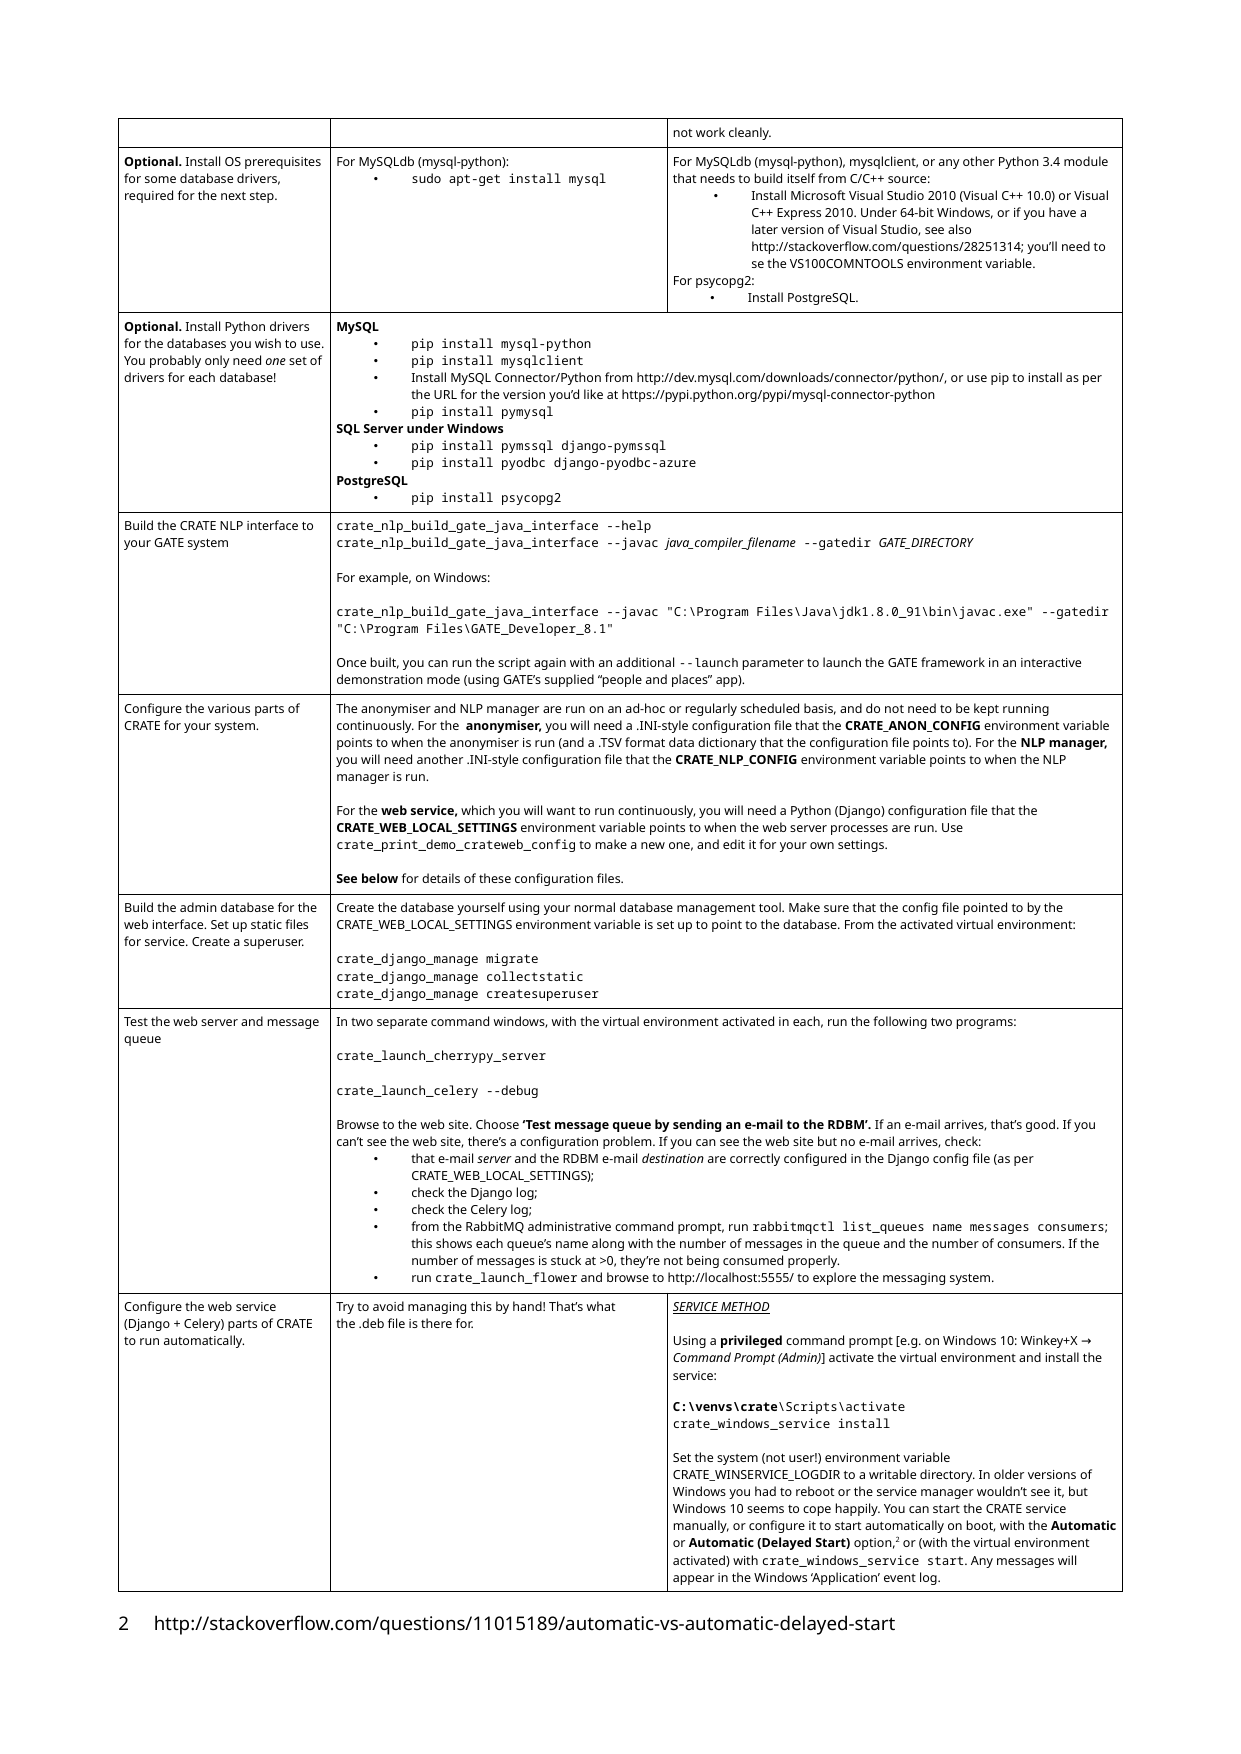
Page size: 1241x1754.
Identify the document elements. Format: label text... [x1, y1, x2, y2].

table_cell Optional. Install Python drivers for the databases you wish to use. You probably only need one set of drivers for each database! [119, 313, 330, 512]
table_cell Configure the various parts of CRATE for your system. [119, 695, 330, 893]
table_cell [119, 119, 330, 147]
table_cell MySQL pip install mysql-python pip install mysqlclient Install MySQL Connector/Python from http://dev.mysql.com/downloads/connector/python/, or use pip to install as per the URL for the version you’d like at https://pypi.python.org/pypi/mysql-connector-python pip install pymysql SQL Server under Windows pip install pymssql django-pymssql pip install pyodbc django-pyodbc-azure PostgreSQL pip install psycopg2 [331, 313, 1122, 512]
table_cell Configure the web service (Django + Celery) parts of CRATE to run automatically. [119, 1294, 330, 1591]
table_cell In two separate command windows, with the virtual environment activated in each, run the following two programs: crate_launch_cherrypy_server crate_launch_celery --debug Browse to the web site. Choose ‘Test message queue by sending an e-mail to the RDBM’. If an e-mail arrives, that’s good. If you can’t see the web site, there’s a configuration problem. If you can see the web site but no e-mail arrives, check: that e-mail server and the RDBM e-mail destination are correctly configured in the Django config file (as per CRATE_WEB_LOCAL_SETTINGS); check the Django log; check the Celery log; from the RabbitMQ administrative command prompt, run rabbitmqctl list_queues name messages consumers; this shows each queue’s name along with the number of messages in the queue and the number of consumers. If the number of messages is stuck at >0, they’re not being consumed properly. run crate_launch_flower and browse to http://localhost:5555/ to explore the messaging system. [331, 1009, 1122, 1292]
table_cell not work cleanly. [668, 119, 1122, 147]
table_cell crate_nlp_build_gate_java_interface --help crate_nlp_build_gate_java_interface --javac java_compiler_filename --gatedir GATE_DIRECTORY For example, on Windows: crate_nlp_build_gate_java_interface --javac "C:\Program Files\Java\jdk1.8.0_91\bin\javac.exe" --gatedir "C:\Program Files\GATE_Developer_8.1" Once built, you can run the script again with an additional --launch parameter to launch the GATE framework in an interactive demonstration mode (using GATE’s supplied “people and places” app). [331, 513, 1122, 694]
table_cell For MySQLdb (mysql-python): sudo apt-get install mysql [331, 148, 667, 312]
table_cell Test the web server and message queue [119, 1009, 330, 1292]
table_cell SERVICE METHOD Using a privileged command prompt [e.g. on Windows 10: Winkey+X → Command Prompt (Admin)] activate the virtual environment and install the service: C:\venvs\crate\Scripts\activate crate_windows_service install Set the system (not user!) environment variable CRATE_WINSERVICE_LOGDIR to a writable directory. In older versions of Windows you had to reboot or the service manager wouldn’t see it, but Windows 10 seems to cope happily. You can start the CRATE service manually, or configure it to start automatically on boot, with the Automatic or Automatic (Delayed Start) option, or (with the virtual environment activated) with crate_windows_service start. Any messages will appear in the Windows ‘Application’ event log. [668, 1294, 1122, 1591]
table_cell [331, 119, 667, 147]
table_cell Try to avoid managing this by hand! That’s what the .deb file is there for. [331, 1294, 667, 1591]
table_cell For MySQLdb (mysql-python), mysqlclient, or any other Python 3.4 module that needs to build itself from C/C++ source: Install Microsoft Visual Studio 2010 (Visual C++ 10.0) or Visual C++ Express 2010. Under 64-bit Windows, or if you have a later version of Visual Studio, see also http://stackoverflow.com/questions/28251314; you’ll need to se the VS100COMNTOOLS environment variable. For psycopg2: Install PostgreSQL. [668, 148, 1122, 312]
table_cell Build the CRATE NLP interface to your GATE system [119, 513, 330, 694]
table_cell Create the database yourself using your normal database management tool. Make sure that the config file pointed to by the CRATE_WEB_LOCAL_SETTINGS environment variable is set up to point to the database. From the activated virtual environment: crate_django_manage migrate crate_django_manage collectstatic crate_django_manage createsuperuser [331, 895, 1122, 1007]
table_cell Build the admin database for the web interface. Set up static files for service. Create a superuser. [119, 895, 330, 1007]
table_cell The anonymiser and NLP manager are run on an ad-hoc or regularly scheduled basis, and do not need to be kept running continuously. For the anonymiser, you will need a .INI-style configuration file that the CRATE_ANON_CONFIG environment variable points to when the anonymiser is run (and a .TSV format data dictionary that the configuration file points to). For the NLP manager, you will need another .INI-style configuration file that the CRATE_NLP_CONFIG environment variable points to when the NLP manager is run. For the web service, which you will want to run continuously, you will need a Python (Django) configuration file that the CRATE_WEB_LOCAL_SETTINGS environment variable points to when the web server processes are run. Use crate_print_demo_crateweb_config to make a new one, and edit it for your own settings. See below for details of these configuration files. [331, 695, 1122, 893]
table_cell Optional. Install OS prerequisites for some database drivers, required for the next step. [119, 148, 330, 312]
